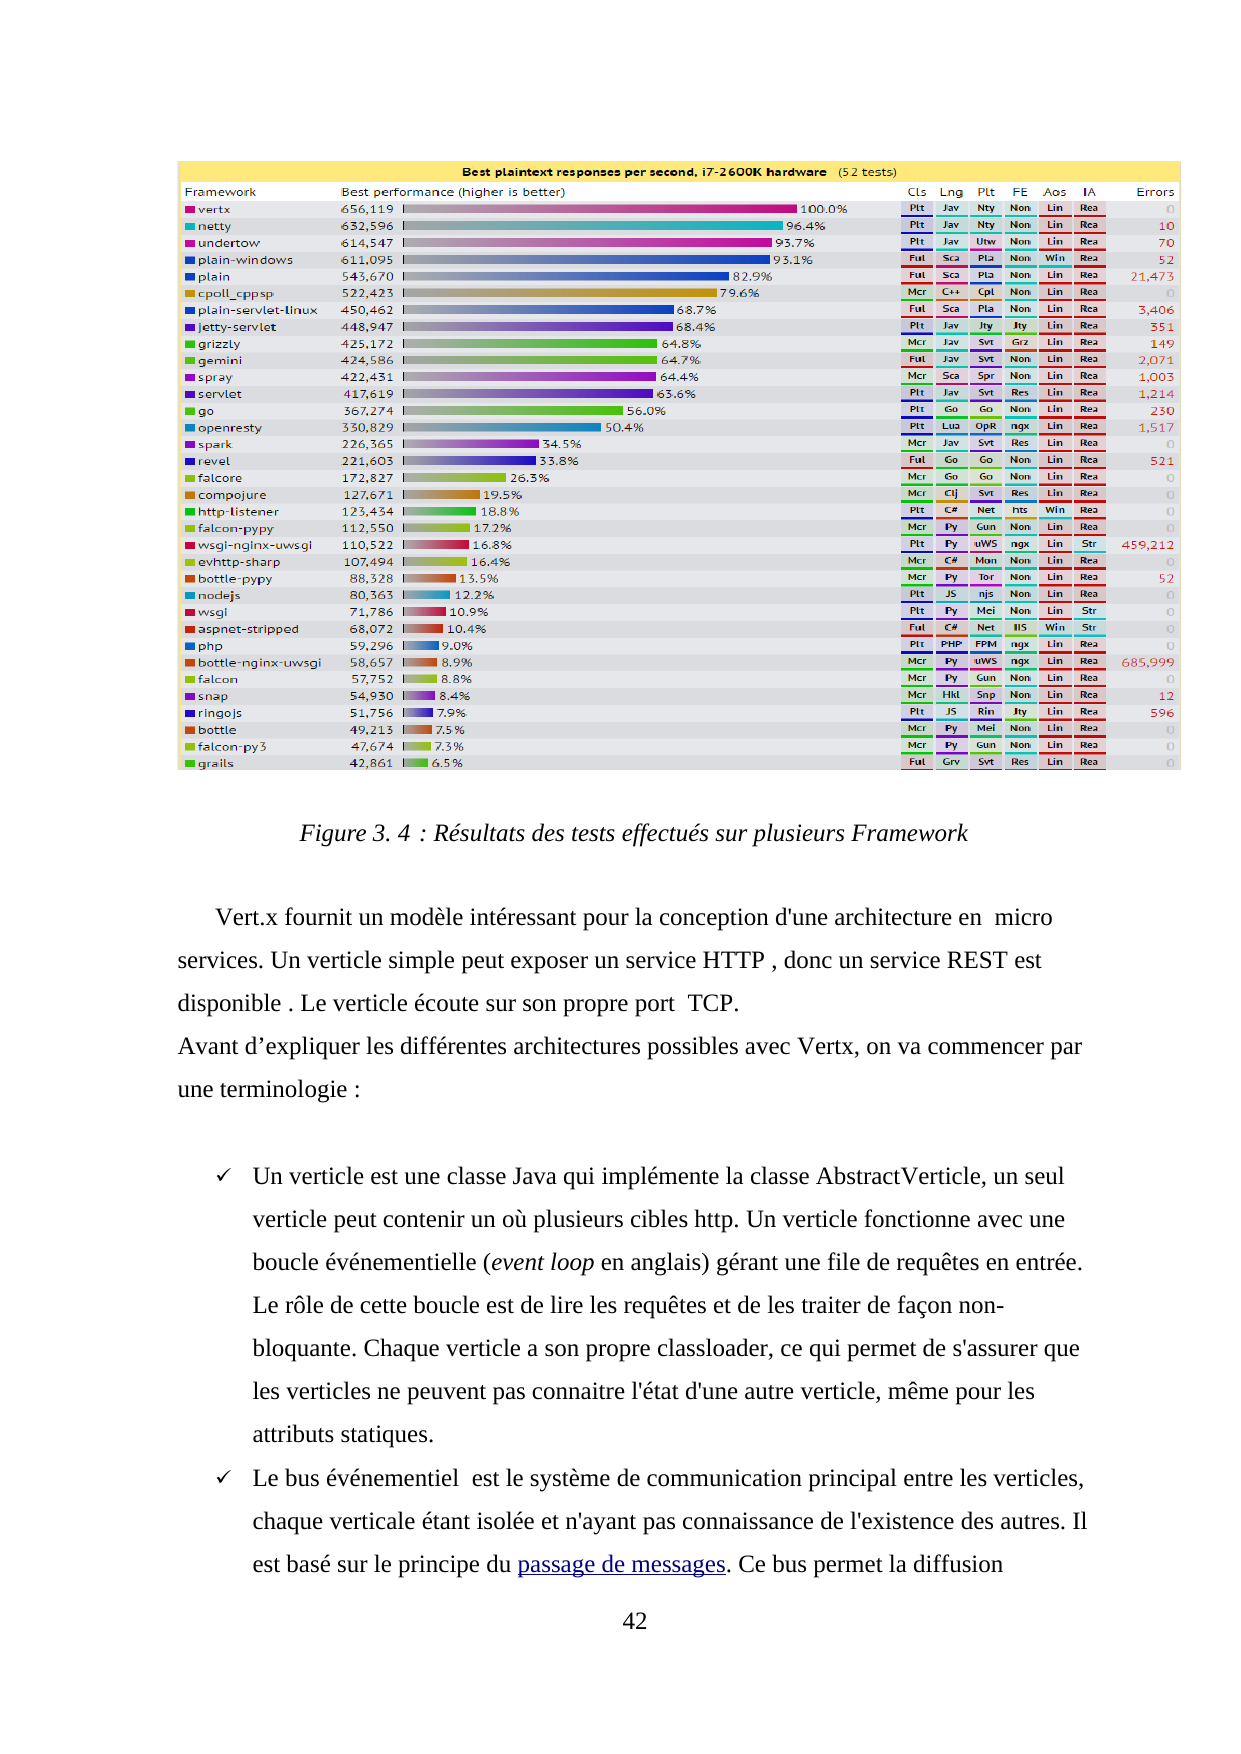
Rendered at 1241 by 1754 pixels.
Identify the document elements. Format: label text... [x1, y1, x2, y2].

text Vert.x fournit un modèle intéressant pour la conception d'une architecture en micro services. Un verticle simple peut exposer un service HTTP , donc un service REST est disponible . Le verticle écoute sur son propre port TCP. [177, 902, 1092, 1017]
list Un verticle est une classe Java qui implémente la classe AbstractVerticle, un seul verticle peut contenir un où plusieurs cibles http. Un verticle fonctionne avec une boucle événementielle (event loop en anglais) gérant une file de requêtes en entrée. Le rôle de cette boucle est de lire les requêtes et de les traiter de façon non-bloquante. Chaque verticle a son propre classloader, ce qui permet de s'assurer que les verticles ne peuvent pas connaitre l'état d'une autre verticle, même pour les attributs statiques. [215, 1161, 1092, 1448]
text Avant d’expliquer les différentes architectures possibles avec Vertx, on va commencer par une terminologie : [177, 1031, 1092, 1103]
list Le bus événementiel est le système de communication principal entre les verticles, chaque verticale étant isolée et n'ayant pas connaissance de l'existence des autres. Il est basé sur le principe du passage de messages. Ce bus permet la diffusion [215, 1463, 1092, 1578]
text Figure 3. 4 : Résultats des tests effectués sur plusieurs Framework [177, 818, 1092, 846]
